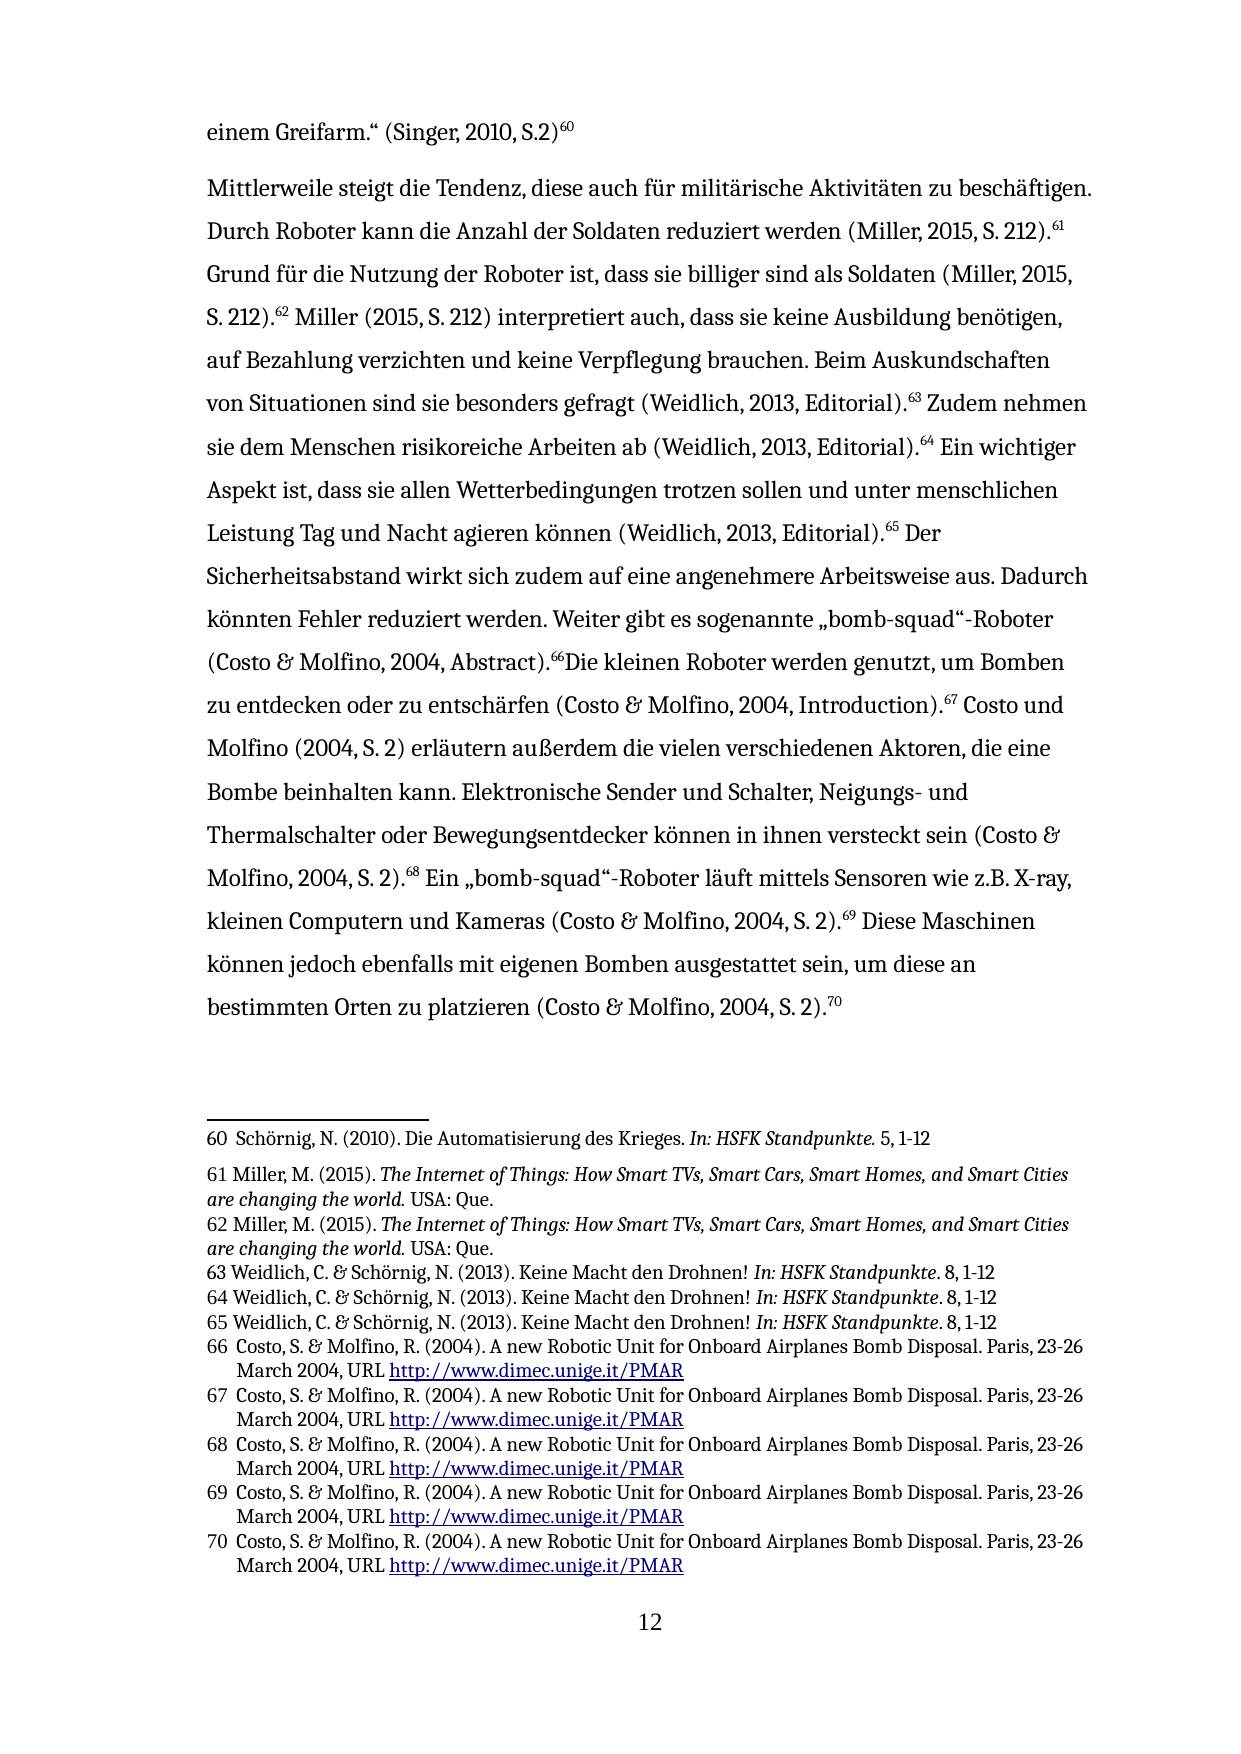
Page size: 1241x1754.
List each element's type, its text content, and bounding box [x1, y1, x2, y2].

text einem Greifarm.“ (Singer, 2010, S.2) [207, 118, 1093, 147]
text Mittlerweile steigt die Tendenz, diese auch für militärische Aktivitäten zu beschäftigen. Durch Roboter kann die Anzahl der Soldaten reduziert werden (Miller, 2015, S. 212). Grund für die Nutzung der Roboter ist, dass sie billiger sind als Soldaten (Miller, 2015, S. 212). Miller (2015, S. 212) interpretiert auch, dass sie keine Ausbildung benötigen, auf Bezahlung verzichten und keine Verpflegung brauchen. Beim Auskundschaften von Situationen sind sie besonders gefragt (Weidlich, 2013, Editorial). Zudem nehmen sie dem Menschen risikoreiche Arbeiten ab (Weidlich, 2013, Editorial). Ein wichtiger Aspekt ist, dass sie allen Wetterbedingungen trotzen sollen und unter menschlichen Leistung Tag und Nacht agieren können (Weidlich, 2013, Editorial). Der Sicherheitsabstand wirkt sich zudem auf eine angenehmere Arbeitsweise aus. Dadurch könnten Fehler reduziert werden. Weiter gibt es sogenannte „bomb-squad“-Roboter (Costo & Molfino, 2004, Abstract).Die kleinen Roboter werden genutzt, um Bomben zu entdecken oder zu entschärfen (Costo & Molfino, 2004, Introduction). Costo und Molfino (2004, S. 2) erläutern außerdem die vielen verschiedenen Aktoren, die eine Bombe beinhalten kann. Elektronische Sender und Schalter, Neigungs- und Thermalschalter oder Bewegungsentdecker können in ihnen versteckt sein (Costo & Molfino, 2004, S. 2). Ein „bomb-squad“-Roboter läuft mittels Sensoren wie z.B. X-ray, kleinen Computern und Kameras (Costo & Molfino, 2004, S. 2). Diese Maschinen können jedoch ebenfalls mit eigenen Bomben ausgestattet sein, um diese an bestimmten Orten zu platzieren (Costo & Molfino, 2004, S. 2). [207, 174, 1093, 1022]
text Costo, S. & Molfino, R. (2004). A new Robotic Unit for Onboard Airplanes Bomb Disposal. Paris, 23-26 March 2004, URL http://www.dimec.unige.it/PMAR [207, 1432, 1093, 1480]
text Weidlich, C. & Schörnig, N. (2013). Keine Macht den Drohnen! In: HSFK Standpunkte. 8, 1-12 [207, 1310, 1093, 1334]
text Weidlich, C. & Schörnig, N. (2013). Keine Macht den Drohnen! In: HSFK Standpunkte. 8, 1-12 [207, 1261, 1093, 1285]
text Costo, S. & Molfino, R. (2004). A new Robotic Unit for Onboard Airplanes Bomb Disposal. Paris, 23-26 March 2004, URL http://www.dimec.unige.it/PMAR [207, 1529, 1093, 1578]
text Miller, M. (2015). The Internet of Things: How Smart TVs, Smart Cars, Smart Homes, and Smart Cities are changing the world. USA: Que. [207, 1212, 1093, 1261]
text Schörnig, N. (2010). Die Automatisierung des Krieges. In: HSFK Standpunkte. 5, 1-12 [207, 1126, 1093, 1150]
text Costo, S. & Molfino, R. (2004). A new Robotic Unit for Onboard Airplanes Bomb Disposal. Paris, 23-26 March 2004, URL http://www.dimec.unige.it/PMAR [207, 1480, 1093, 1529]
text Costo, S. & Molfino, R. (2004). A new Robotic Unit for Onboard Airplanes Bomb Disposal. Paris, 23-26 March 2004, URL http://www.dimec.unige.it/PMAR [207, 1334, 1093, 1383]
text Weidlich, C. & Schörnig, N. (2013). Keine Macht den Drohnen! In: HSFK Standpunkte. 8, 1-12 [207, 1285, 1093, 1310]
text Miller, M. (2015). The Internet of Things: How Smart TVs, Smart Cars, Smart Homes, and Smart Cities are changing the world. USA: Que. [207, 1162, 1093, 1212]
text Costo, S. & Molfino, R. (2004). A new Robotic Unit for Onboard Airplanes Bomb Disposal. Paris, 23-26 March 2004, URL http://www.dimec.unige.it/PMAR [207, 1383, 1093, 1432]
